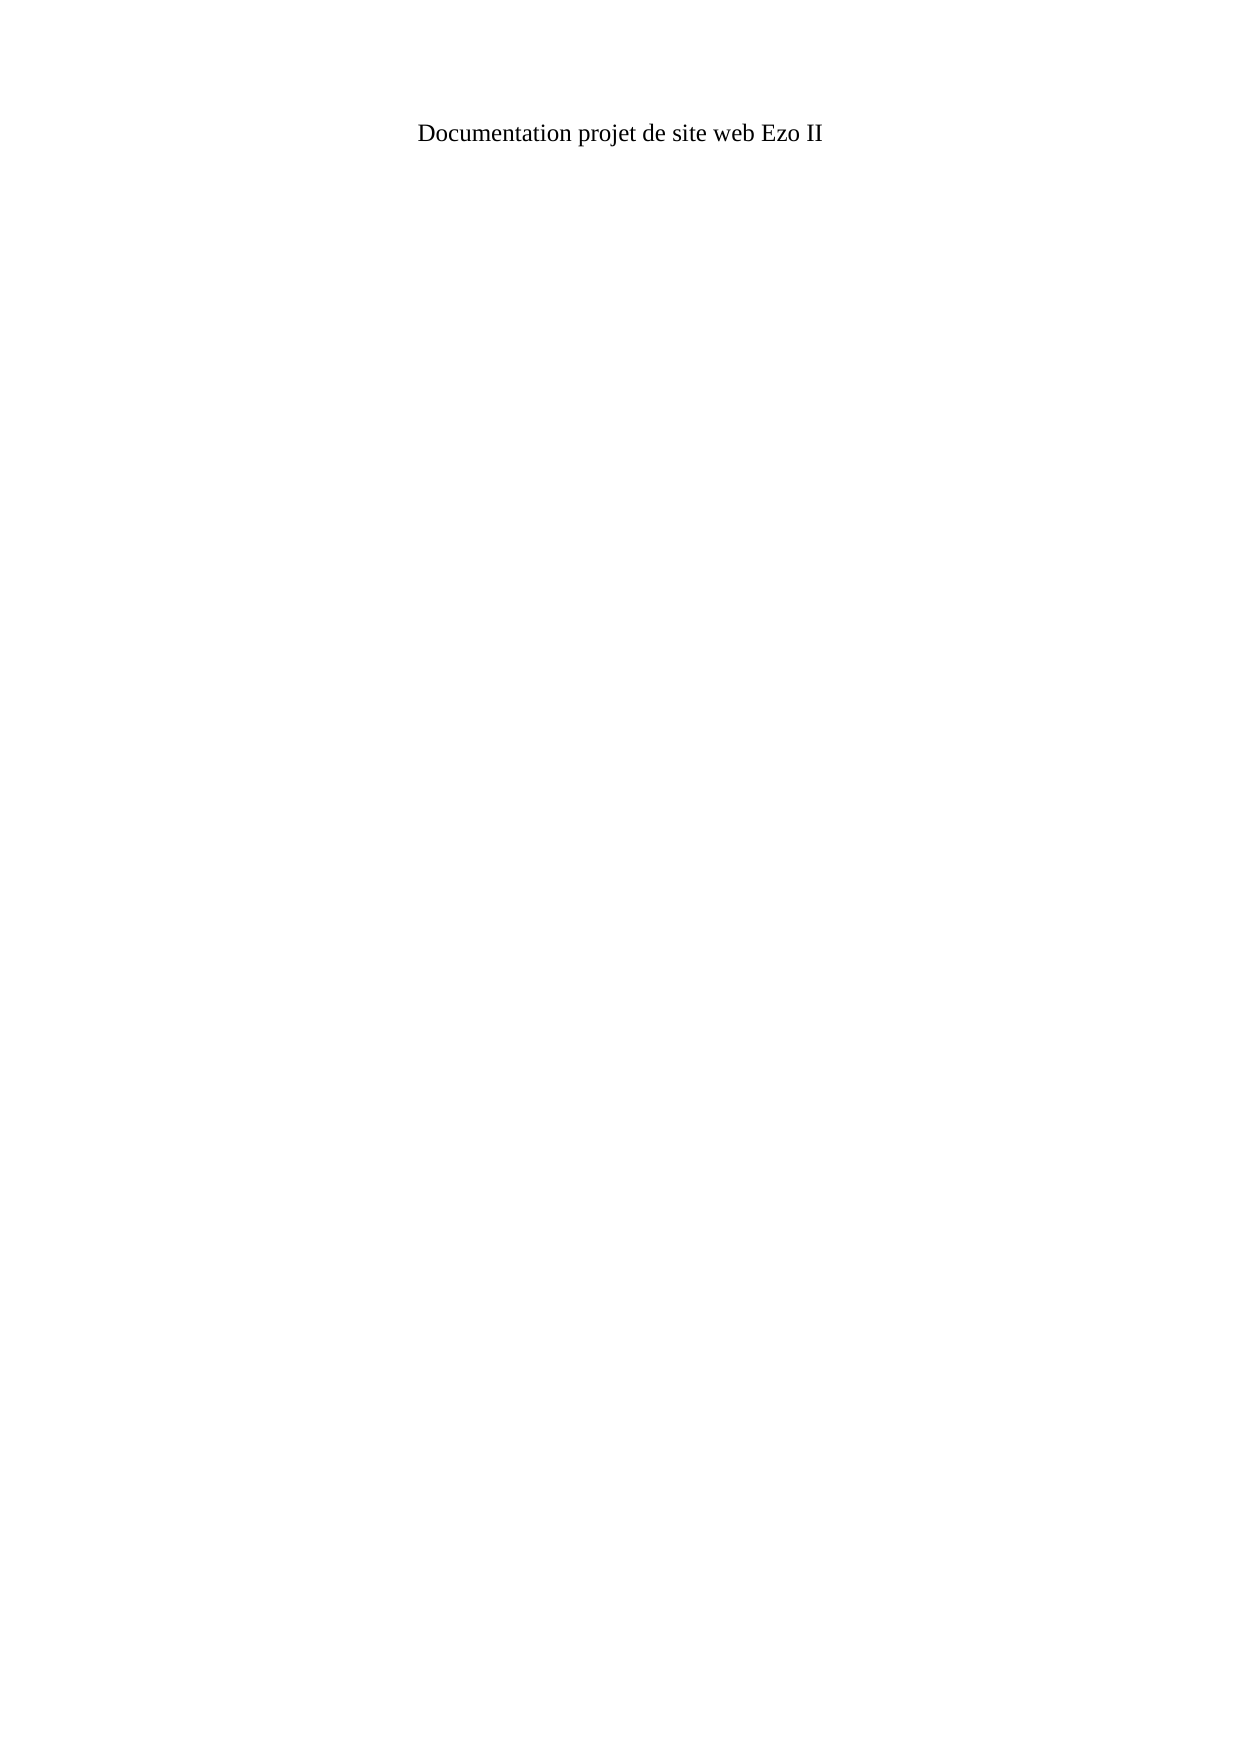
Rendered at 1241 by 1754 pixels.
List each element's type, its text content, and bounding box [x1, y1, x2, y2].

text Documentation projet de site web Ezo II [118, 118, 1122, 147]
